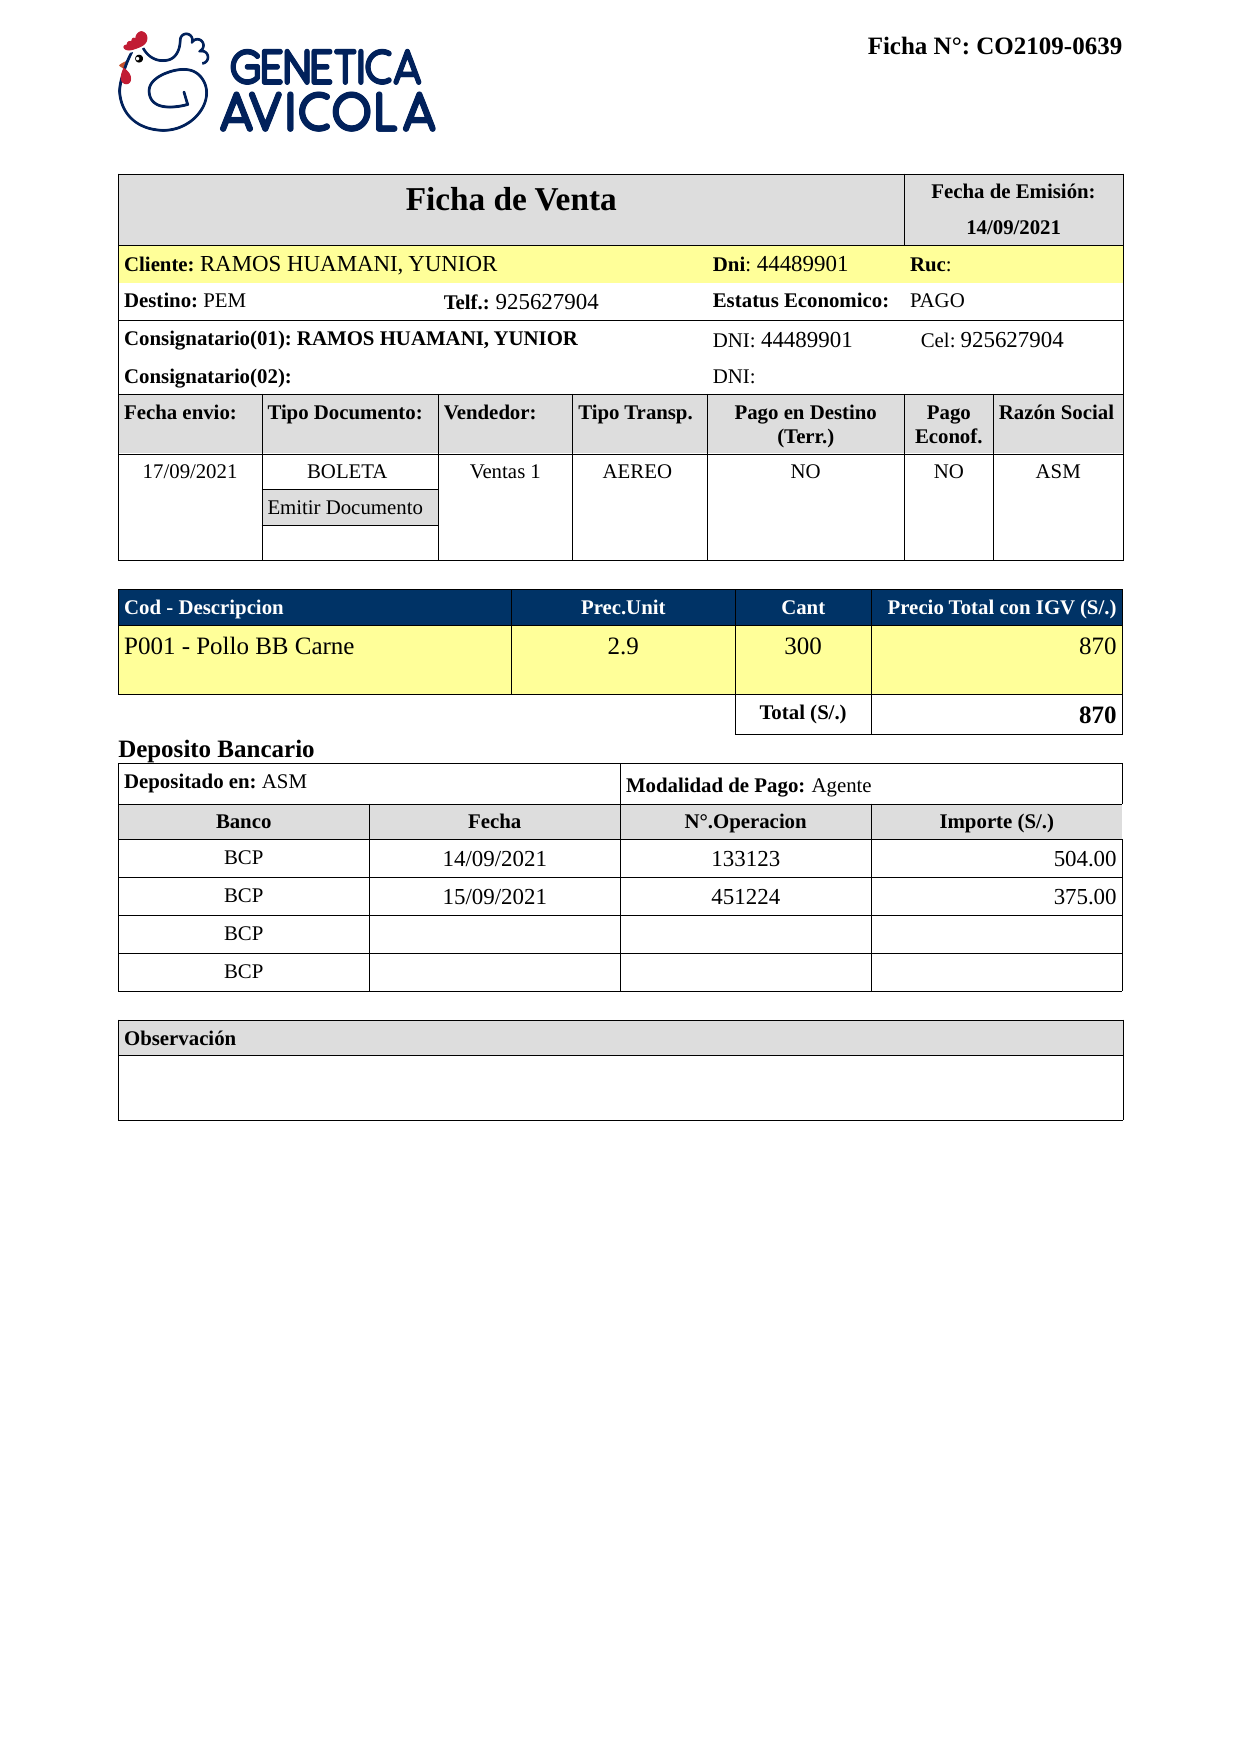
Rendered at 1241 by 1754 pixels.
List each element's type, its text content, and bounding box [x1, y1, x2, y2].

table_cell Dni: 44489901 [707, 246, 904, 283]
table_cell Estatus Economico: [707, 283, 904, 320]
table_cell DNI: 44489901 [707, 321, 915, 358]
table_cell ASM [994, 455, 1123, 560]
table_cell BOLETA [263, 455, 438, 489]
table_cell BCP [119, 916, 369, 953]
table_cell NO [905, 455, 993, 560]
table_cell [621, 916, 871, 953]
table_cell Fecha [370, 805, 620, 839]
table_cell Total (S/.) [736, 695, 871, 734]
table_header Fecha de Emisión: [905, 175, 1123, 209]
table_cell Consignatario(02): [119, 358, 707, 394]
table_cell DNI: [707, 358, 1123, 394]
table_cell Pago en Destino (Terr.) [708, 395, 904, 453]
table_header Modalidad de Pago: Agente [621, 764, 1122, 803]
table_cell Emitir Documento [263, 490, 438, 525]
table_cell 17/09/2021 [119, 455, 262, 560]
table_header Precio Total con IGV (S/.) [872, 590, 1122, 625]
table_cell Consignatario(01): RAMOS HUAMANI, YUNIOR [119, 321, 707, 358]
table_cell [872, 954, 1122, 991]
table_cell 300 [736, 626, 871, 694]
table_cell Ventas 1 [439, 455, 572, 560]
table_cell 870 [872, 695, 1122, 734]
table_cell 375.00 [872, 878, 1122, 915]
table_header Cod - Descripcion [119, 590, 511, 625]
table_cell Fecha envio: [119, 395, 262, 453]
table_cell [621, 954, 871, 991]
table_cell 133123 [621, 840, 871, 877]
text Deposito Bancario [118, 734, 1122, 763]
table_cell AEREO [573, 455, 707, 560]
table_cell Tipo Documento: [263, 395, 438, 453]
picture [118, 31, 436, 132]
table_cell PAGO [904, 283, 1123, 320]
table_header Prec.Unit [512, 590, 735, 625]
table_header Cant [736, 590, 871, 625]
table_cell N°.Operacion [621, 805, 871, 839]
table_cell BCP [119, 840, 369, 877]
table_cell 870 [872, 626, 1122, 694]
table_cell [370, 954, 620, 991]
table_cell Pago Econof. [905, 395, 993, 453]
table_header Depositado en: ASM [119, 764, 620, 803]
table_cell Cliente: RAMOS HUAMANI, YUNIOR [119, 246, 707, 283]
table_cell [119, 1056, 1123, 1119]
table_cell Vendedor: [439, 395, 572, 453]
table_cell Cel: 925627904 [915, 321, 1123, 358]
table_header Observación [119, 1021, 1123, 1055]
table_cell Banco [119, 805, 369, 839]
table_cell P001 - Pollo BB Carne [119, 626, 511, 694]
table_cell [370, 916, 620, 953]
table_cell 504.00 [872, 840, 1122, 877]
table_cell BCP [119, 878, 369, 915]
table_cell NO [708, 455, 904, 560]
table_cell Ruc: [904, 246, 1123, 283]
table_cell Importe (S/.) [872, 805, 1122, 839]
table_cell Razón Social [994, 395, 1123, 453]
table_cell 14/09/2021 [905, 209, 1123, 245]
table_cell Destino: PEM [119, 283, 438, 320]
table_header Ficha de Venta [119, 175, 904, 245]
table_cell 451224 [621, 878, 871, 915]
table_cell [872, 916, 1122, 953]
table_cell BCP [119, 954, 369, 991]
table_cell [511, 695, 735, 734]
table_cell 2.9 [512, 626, 735, 694]
table_cell [263, 526, 438, 560]
table_cell [118, 695, 511, 734]
table_cell 14/09/2021 [370, 840, 620, 877]
table_cell Telf.: 925627904 [438, 283, 707, 320]
table_cell Tipo Transp. [573, 395, 707, 453]
table_cell 15/09/2021 [370, 878, 620, 915]
